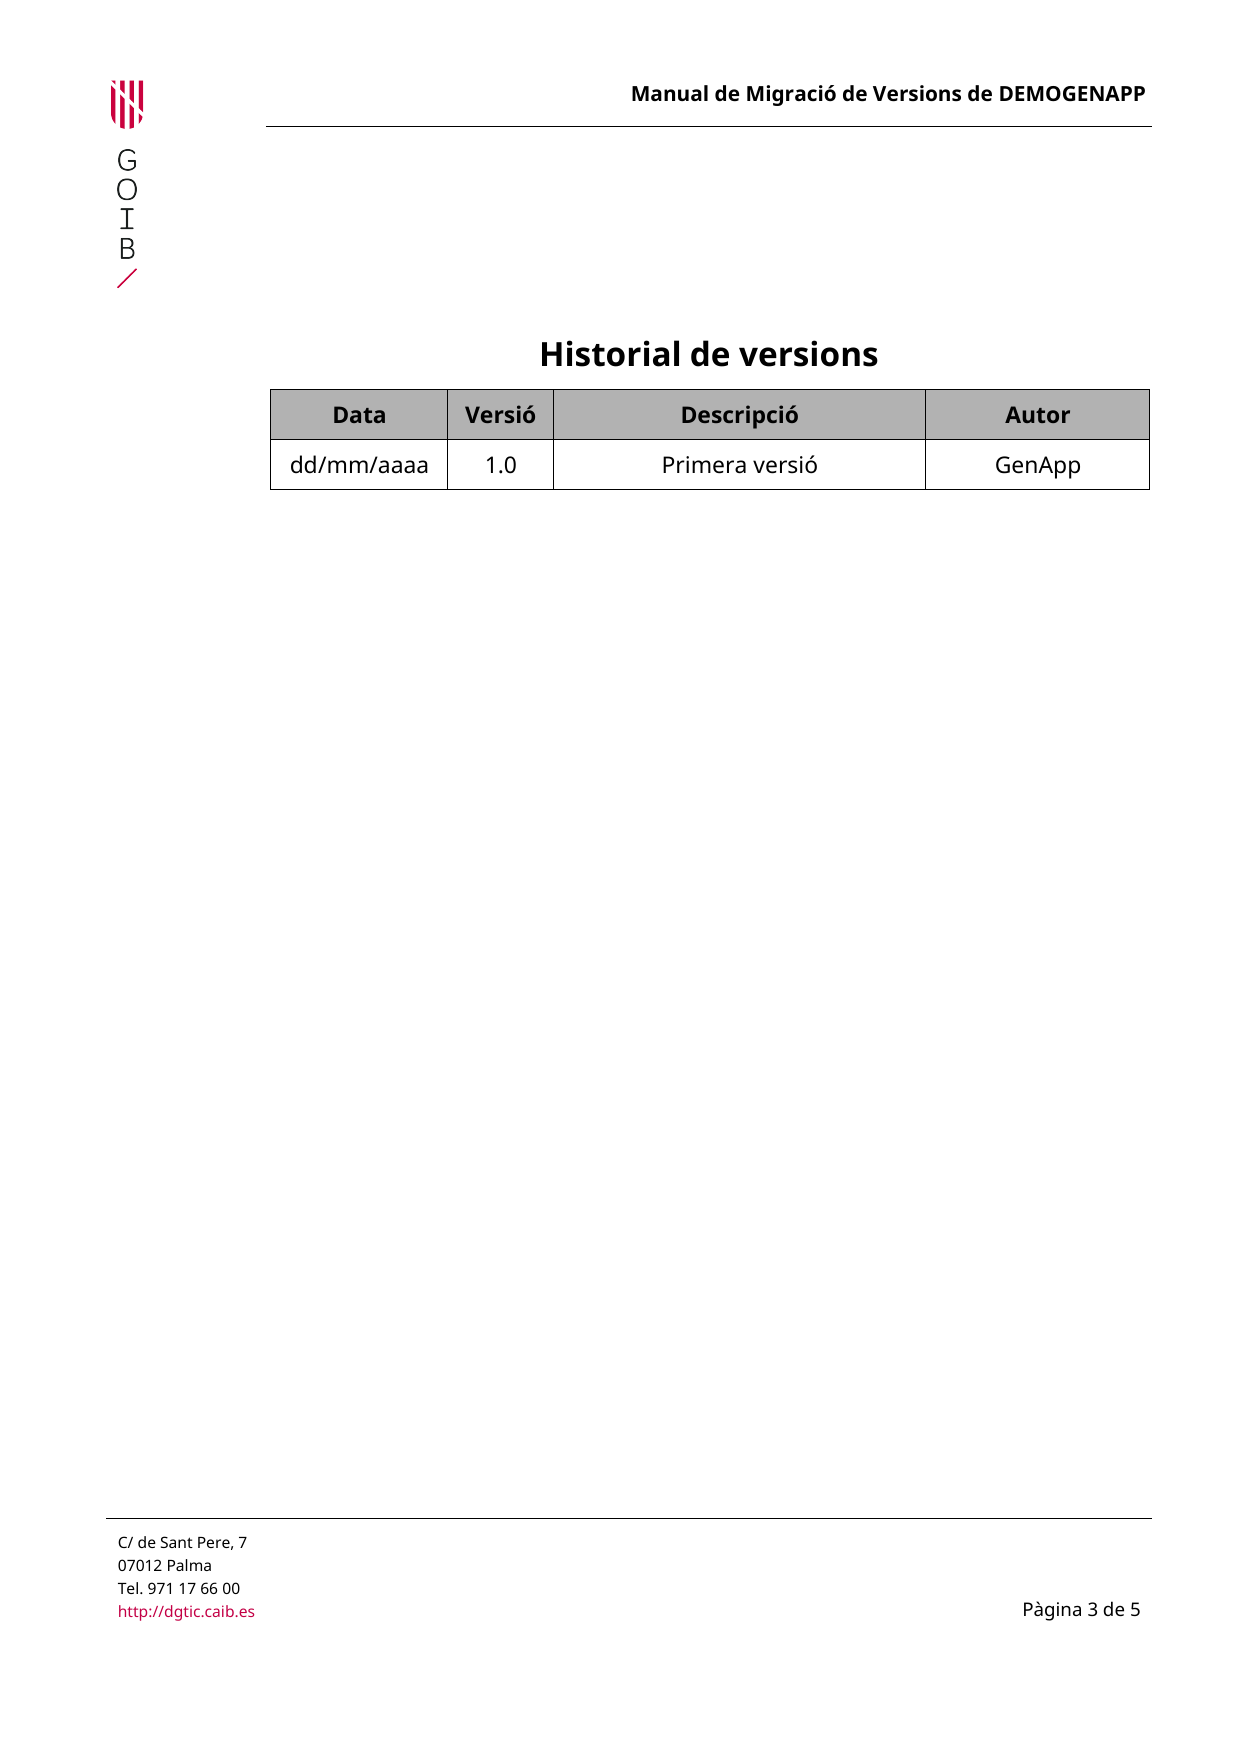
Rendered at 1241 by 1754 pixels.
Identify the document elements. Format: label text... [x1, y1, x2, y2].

picture [82, 57, 172, 319]
table_header Autor [926, 390, 1149, 439]
table_header Data [271, 390, 447, 439]
table_header Descripció [554, 390, 925, 439]
subtitle Historial de versions [266, 331, 1152, 377]
table_cell 1.0 [448, 440, 553, 489]
table_cell dd/mm/aaaa [271, 440, 447, 489]
table_header Versió [448, 390, 553, 439]
table_cell GenApp [926, 440, 1149, 489]
table_cell Primera versió [554, 440, 925, 489]
